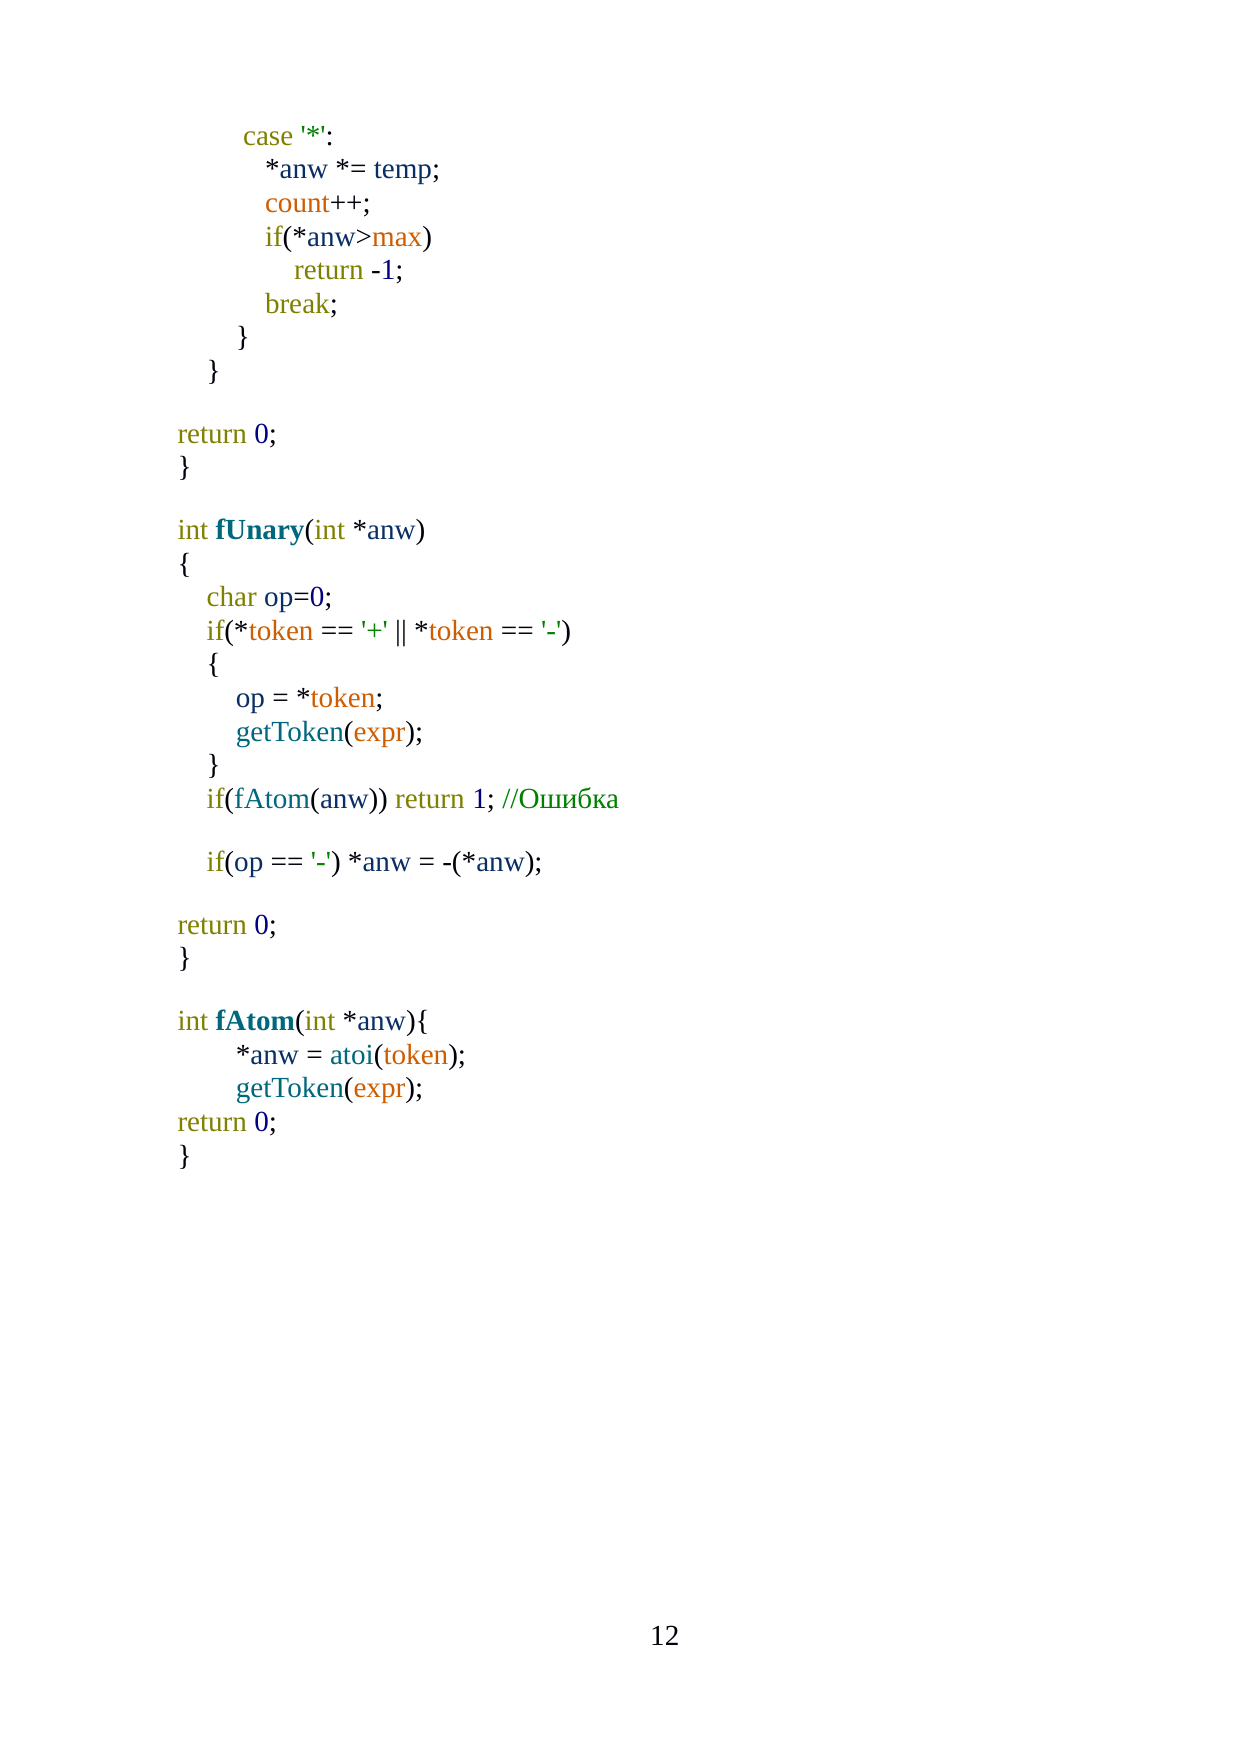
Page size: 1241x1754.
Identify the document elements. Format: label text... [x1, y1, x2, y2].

text getToken(expr); [177, 1071, 1152, 1104]
text getToken(expr); [177, 714, 1152, 747]
text if(fAtom(anw)) return 1; //Ошибка [177, 781, 1152, 814]
text } [177, 353, 1152, 386]
text int fUnary(int *anw) [177, 512, 1152, 546]
text return 0; [177, 416, 1152, 449]
text case '*': [177, 118, 1152, 152]
text count++; [177, 185, 1152, 219]
text } [177, 1138, 1152, 1171]
text *anw = atoi(token); [177, 1037, 1152, 1071]
text { [177, 546, 1152, 579]
text char op=0; [177, 579, 1152, 613]
text if(op == '-') *anw = -(*anw); [177, 844, 1152, 877]
text { [177, 647, 1152, 680]
text int fAtom(int *anw){ [177, 1003, 1152, 1037]
text } [177, 747, 1152, 781]
text } [177, 319, 1152, 353]
text break; [177, 286, 1152, 319]
text *anw *= temp; [177, 152, 1152, 185]
text return 0; [177, 1104, 1152, 1138]
text return 0; [177, 907, 1152, 940]
text if(*token == '+' || *token == '-') [177, 613, 1152, 647]
text if(*anw>max) [177, 219, 1152, 252]
text op = *token; [177, 680, 1152, 714]
text } [177, 449, 1152, 483]
text return -1; [177, 252, 1152, 286]
text } [177, 940, 1152, 974]
